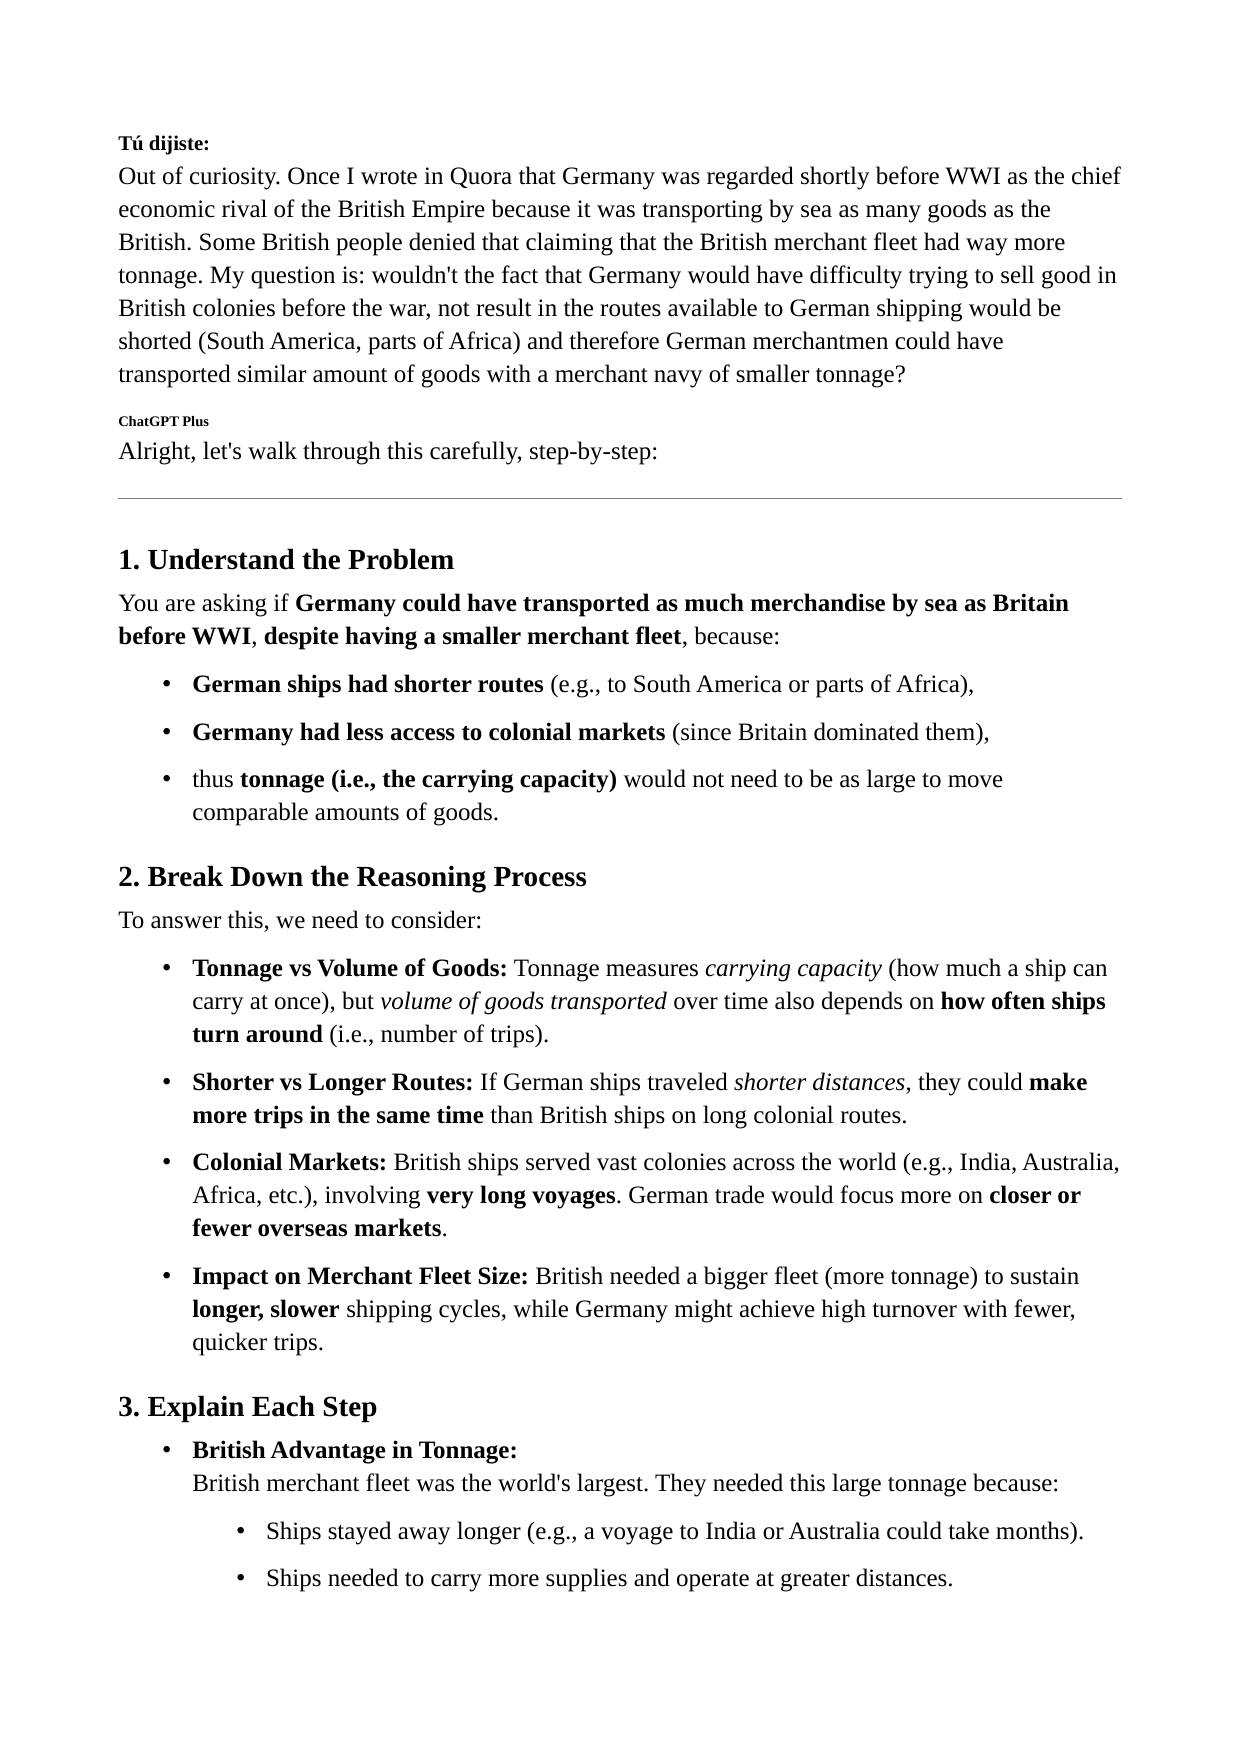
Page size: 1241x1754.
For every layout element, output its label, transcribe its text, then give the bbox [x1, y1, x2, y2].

subtitle ChatGPT Plus [118, 413, 1122, 430]
list thus tonnage (i.e., the carrying capacity) would not need to be as large to move comparable amounts of goods. [162, 764, 1122, 826]
text Out of curiosity. Once I wrote in Quora that Germany was regarded shortly before WWI as the chief economic rival of the British Empire because it was transporting by sea as many goods as the British. Some British people denied that claiming that the British merchant fleet had way more tonnage. My question is: wouldn't the fact that Germany would have difficulty trying to sell good in British colonies before the war, not result in the routes available to German shipping would be shorted (South America, parts of Africa) and therefore German merchantmen could have transported similar amount of goods with a merchant navy of smaller tonnage? [118, 161, 1122, 388]
subtitle 3. Explain Each Step [118, 1389, 1122, 1423]
list Shorter vs Longer Routes: If German ships traveled shorter distances, they could make more trips in the same time than British ships on long colonial routes. [162, 1067, 1122, 1128]
subtitle Tú dijiste: [118, 131, 1122, 155]
subtitle 2. Break Down the Reasoning Process [118, 859, 1122, 893]
list Impact on Merchant Fleet Size: British needed a bigger fleet (more tonnage) to sustain longer, slower shipping cycles, while Germany might achieve high turnover with fewer, quicker trips. [162, 1261, 1122, 1356]
list Tonnage vs Volume of Goods: Tonnage measures carrying capacity (how much a ship can carry at once), but volume of goods transported over time also depends on how often ships turn around (i.e., number of trips). [162, 953, 1122, 1048]
text To answer this, we need to consider: [118, 906, 1122, 934]
list Ships needed to carry more supplies and operate at greater distances. [236, 1563, 1122, 1592]
text Alright, let's walk through this carefully, step-by-step: [118, 436, 1122, 465]
list British Advantage in Tonnage: British merchant fleet was the world's largest. They needed this large tonnage because: [162, 1435, 1122, 1497]
text You are asking if Germany could have transported as much merchandise by sea as Britain before WWI, despite having a smaller merchant fleet, because: [118, 588, 1122, 650]
list Ships stayed away longer (e.g., a voyage to India or Australia could take months). [236, 1516, 1122, 1545]
list Colonial Markets: British ships served vast colonies across the world (e.g., India, Australia, Africa, etc.), involving very long voyages. German trade would focus more on closer or fewer overseas markets. [162, 1147, 1122, 1242]
list German ships had shorter routes (e.g., to South America or parts of Africa), [162, 669, 1122, 698]
list Germany had less access to colonial markets (since Britain dominated them), [162, 717, 1122, 745]
subtitle 1. Understand the Problem [118, 542, 1122, 576]
